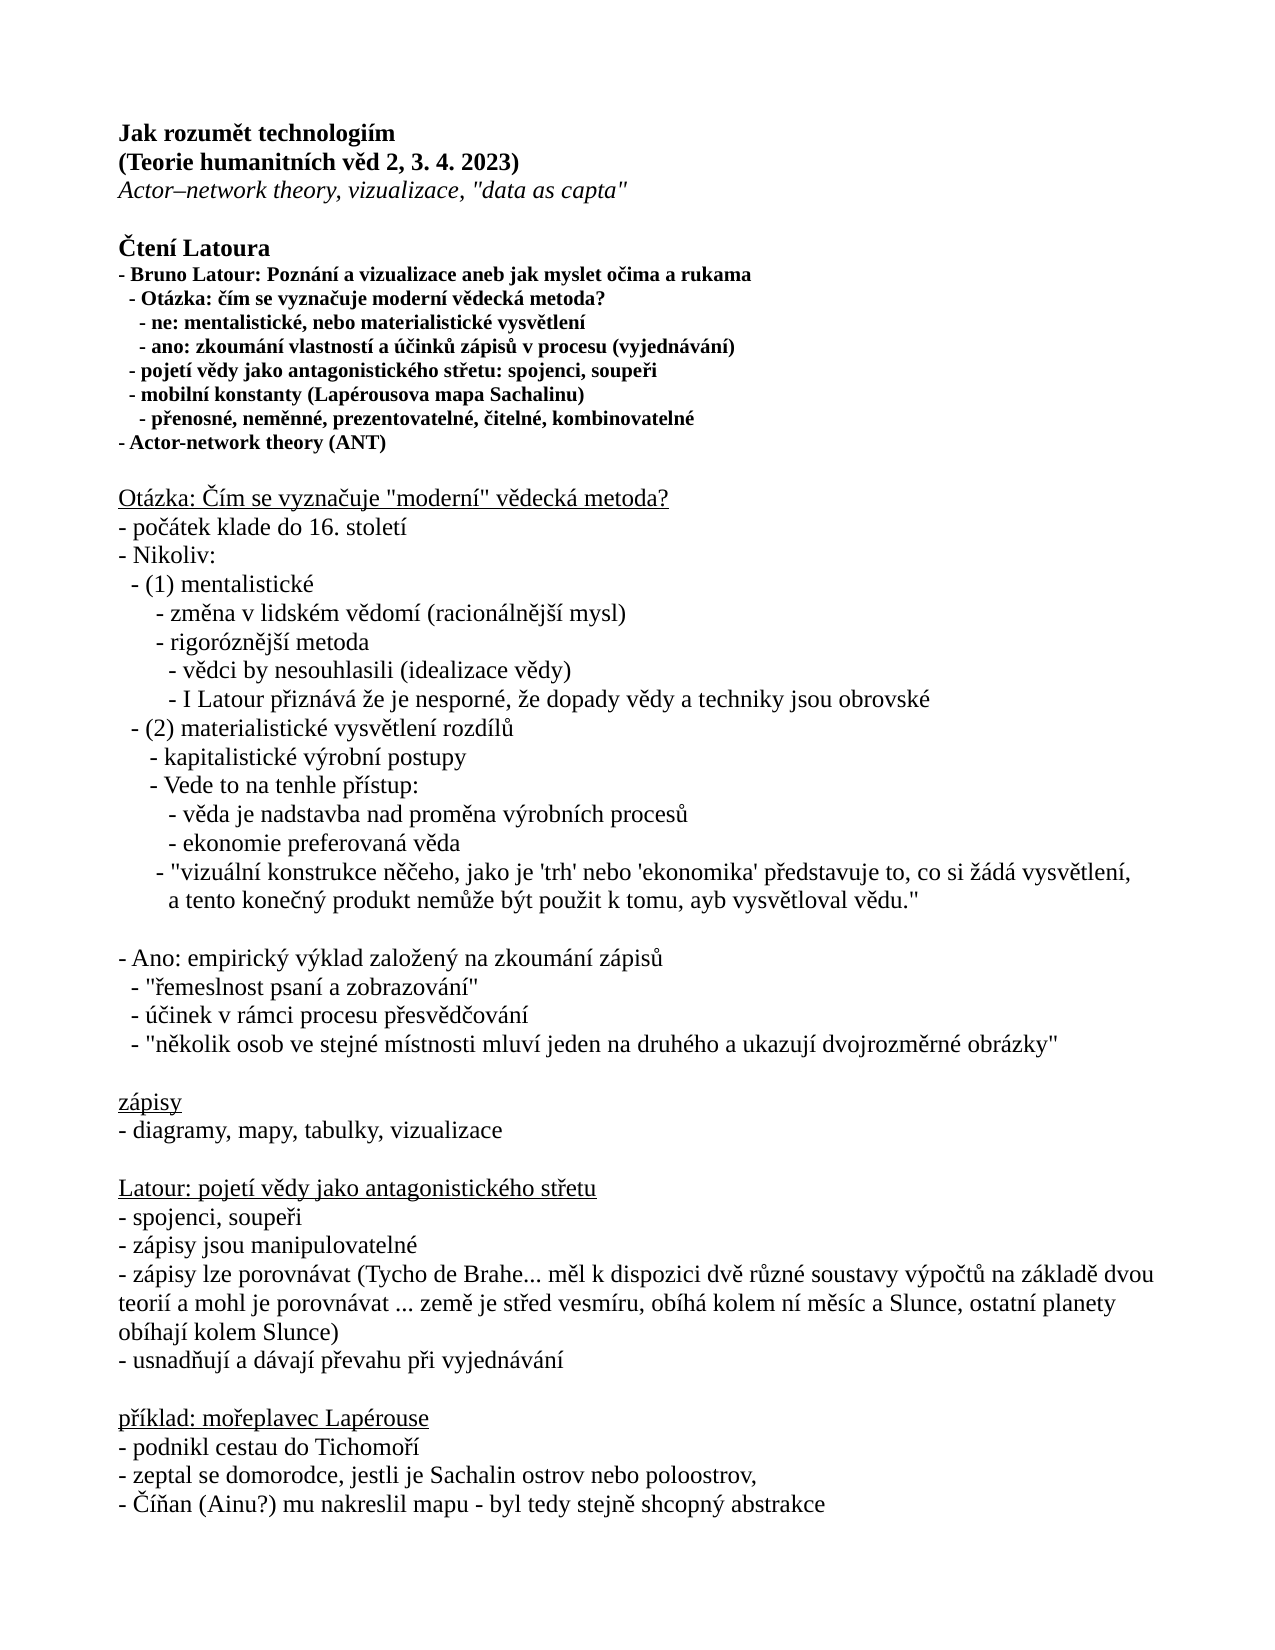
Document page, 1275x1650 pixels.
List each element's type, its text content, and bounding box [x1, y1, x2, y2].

text - Vede to na tenhle přístup: [118, 771, 1157, 799]
text - Bruno Latour: Poznání a vizualizace aneb jak myslet očima a rukama [118, 262, 1157, 286]
text Jak rozumět technologiím [118, 118, 1157, 147]
text - "řemeslnost psaní a zobrazování" [118, 972, 1157, 1001]
text - pojetí vědy jako antagonistického střetu: spojenci, soupeři [118, 358, 1157, 382]
text - spojenci, soupeři [118, 1202, 1157, 1231]
text - Otázka: čím se vyznačuje moderní vědecká metoda? [118, 286, 1157, 310]
text Actor–network theory, vizualizace, "data as capta" [118, 176, 1157, 204]
text - Nikoliv: [118, 541, 1157, 569]
text - zápisy jsou manipulovatelné [118, 1231, 1157, 1259]
text - Ano: empirický výklad založený na zkoumání zápisů [118, 943, 1157, 972]
text - podnikl cestau do Tichomoří [118, 1432, 1157, 1461]
text Otázka: Čím se vyznačuje "moderní" vědecká metoda? [118, 483, 1157, 512]
text - kapitalistické výrobní postupy [118, 742, 1157, 771]
text Čtení Latoura [118, 233, 1157, 262]
text - (1) mentalistické [118, 569, 1157, 598]
text - ne: mentalistické, nebo materialistické vysvětlení [118, 310, 1157, 334]
text - Číňan (Ainu?) mu nakreslil mapu - byl tedy stejně shcopný abstrakce [118, 1489, 1157, 1518]
text - ano: zkoumání vlastností a účinků zápisů v procesu (vyjednávání) [118, 334, 1157, 358]
text - věda je nadstavba nad proměna výrobních procesů [118, 799, 1157, 828]
text - přenosné, neměnné, prezentovatelné, čitelné, kombinovatelné [118, 406, 1157, 430]
text - zápisy lze porovnávat (Tycho de Brahe... měl k dispozici dvě různé soustavy výpočtů na základě dvou teorií a mohl je porovnávat ... země je střed vesmíru, obíhá kolem ní měsíc a Slunce, ostatní planety obíhají kolem Slunce) [118, 1259, 1157, 1346]
text - "několik osob ve stejné místnosti mluví jeden na druhého a ukazují dvojrozměrné obrázky" [118, 1029, 1157, 1058]
text - (2) materialistické vysvětlení rozdílů [118, 713, 1157, 742]
text Latour: pojetí vědy jako antagonistického střetu [118, 1173, 1157, 1202]
text - změna v lidském vědomí (racionálnější mysl) [118, 598, 1157, 627]
text příklad: mořeplavec Lapérouse [118, 1403, 1157, 1432]
text zápisy [118, 1087, 1157, 1116]
text - I Latour přiznává že je nesporné, že dopady vědy a techniky jsou obrovské [118, 684, 1157, 713]
text - účinek v rámci procesu přesvědčování [118, 1001, 1157, 1029]
text a tento konečný produkt nemůže být použit k tomu, ayb vysvětloval vědu." [118, 886, 1157, 914]
text - rigoróznější metoda [118, 627, 1157, 656]
text - mobilní konstanty (Lapérousova mapa Sachalinu) [118, 382, 1157, 406]
text - zeptal se domorodce, jestli je Sachalin ostrov nebo poloostrov, [118, 1461, 1157, 1489]
text - ekonomie preferovaná věda [118, 828, 1157, 857]
text - diagramy, mapy, tabulky, vizualizace [118, 1116, 1157, 1144]
text - Actor-network theory (ANT) [118, 430, 1157, 454]
text - "vizuální konstrukce něčeho, jako je 'trh' nebo 'ekonomika' představuje to, co si žádá vysvětlení, [118, 857, 1157, 886]
text - počátek klade do 16. století [118, 512, 1157, 541]
text (Teorie humanitních věd 2, 3. 4. 2023) [118, 147, 1157, 176]
text - vědci by nesouhlasili (idealizace vědy) [118, 656, 1157, 684]
text - usnadňují a dávají převahu při vyjednávání [118, 1346, 1157, 1374]
